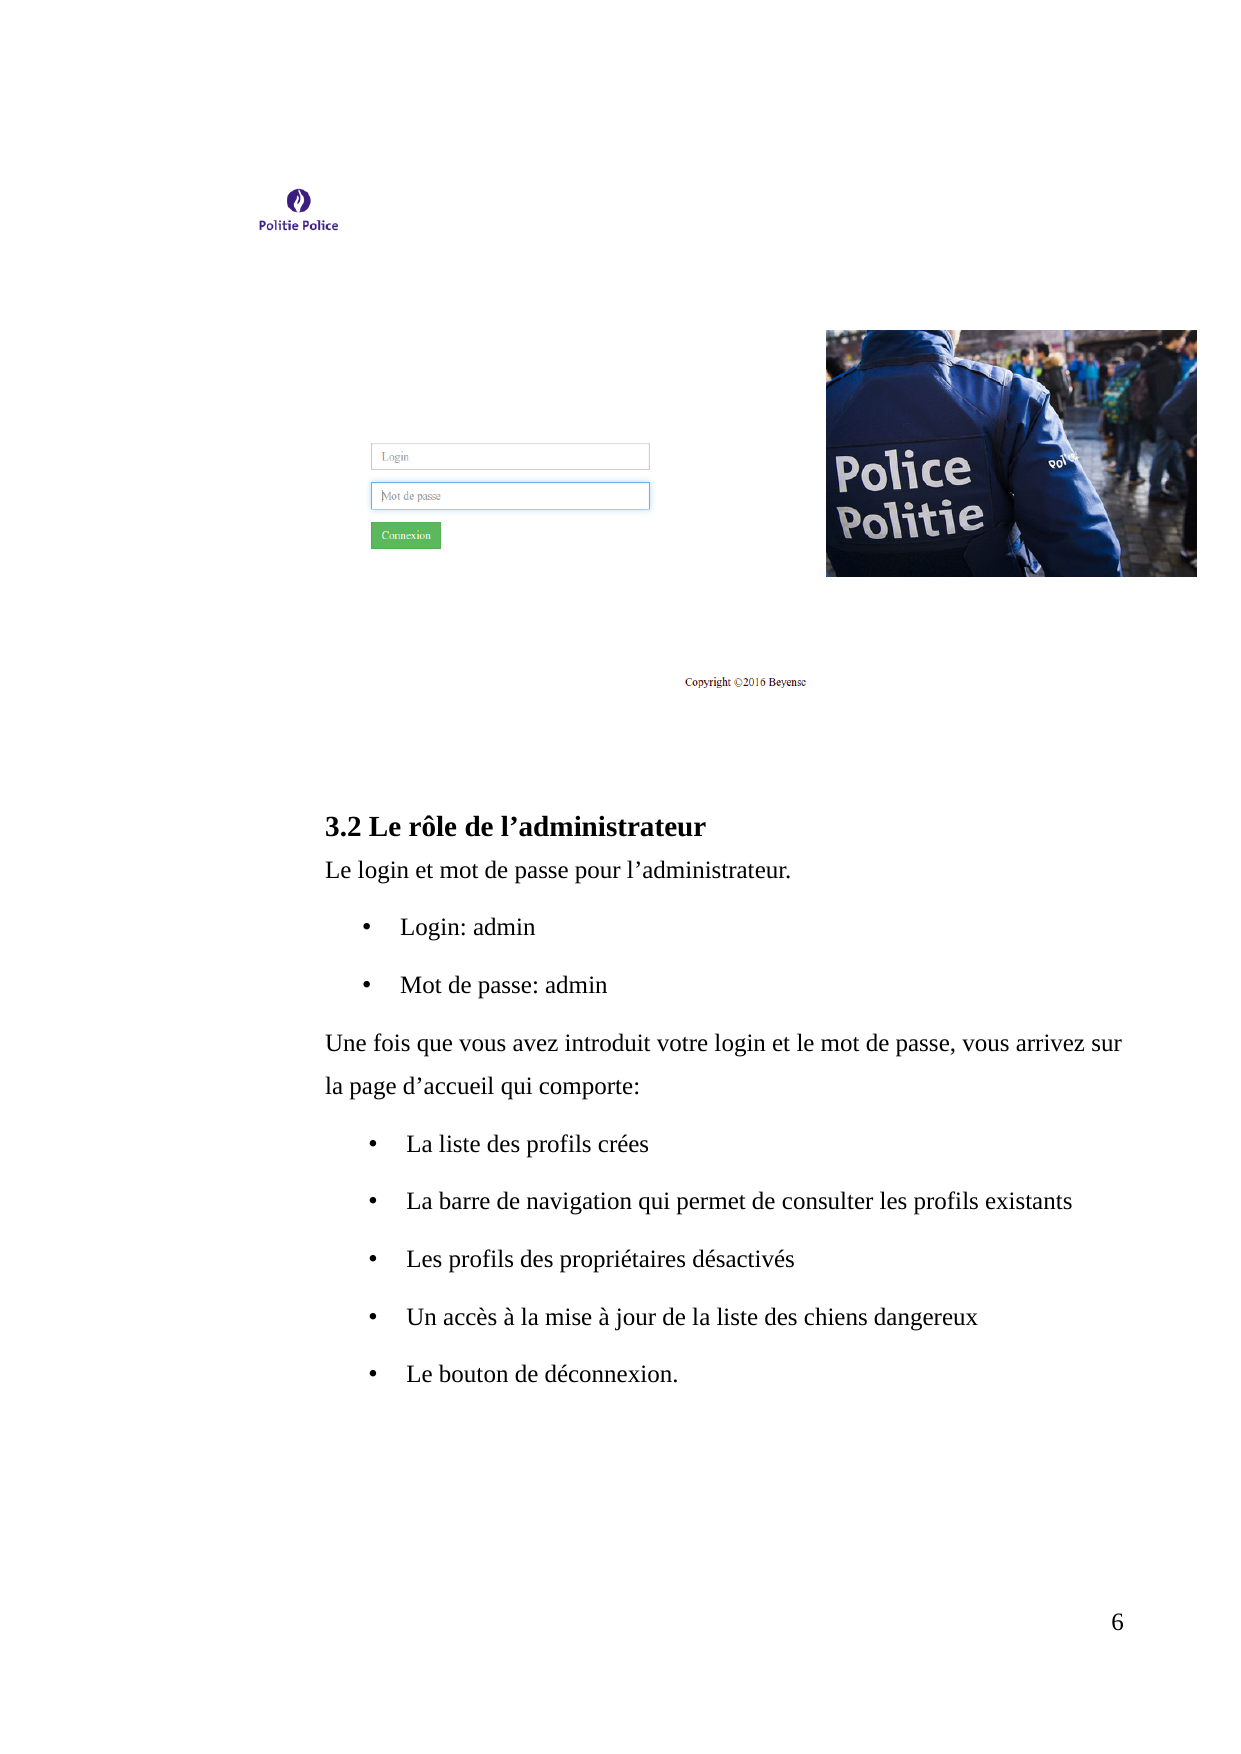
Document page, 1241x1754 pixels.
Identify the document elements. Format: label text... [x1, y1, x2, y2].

text Une fois que vous avez introduit votre login et le mot de passe, vous arrivez sur la page d’accueil qui comporte: [325, 1028, 1123, 1100]
picture [222, 183, 1227, 692]
list Le bouton de déconnexion. [369, 1359, 1123, 1388]
list Un accès à la mise à jour de la liste des chiens dangereux [369, 1302, 1123, 1331]
subtitle 3.2 Le rôle de l’administrateur [325, 809, 1123, 842]
list Mot de passe: admin [362, 970, 1123, 999]
list La liste des profils crées [369, 1129, 1123, 1157]
list Les profils des propriétaires désactivés [369, 1244, 1123, 1273]
list Login: admin [362, 912, 1123, 941]
text Le login et mot de passe pour l’administrateur. [325, 855, 1123, 883]
list La barre de navigation qui permet de consulter les profils existants [369, 1186, 1123, 1215]
